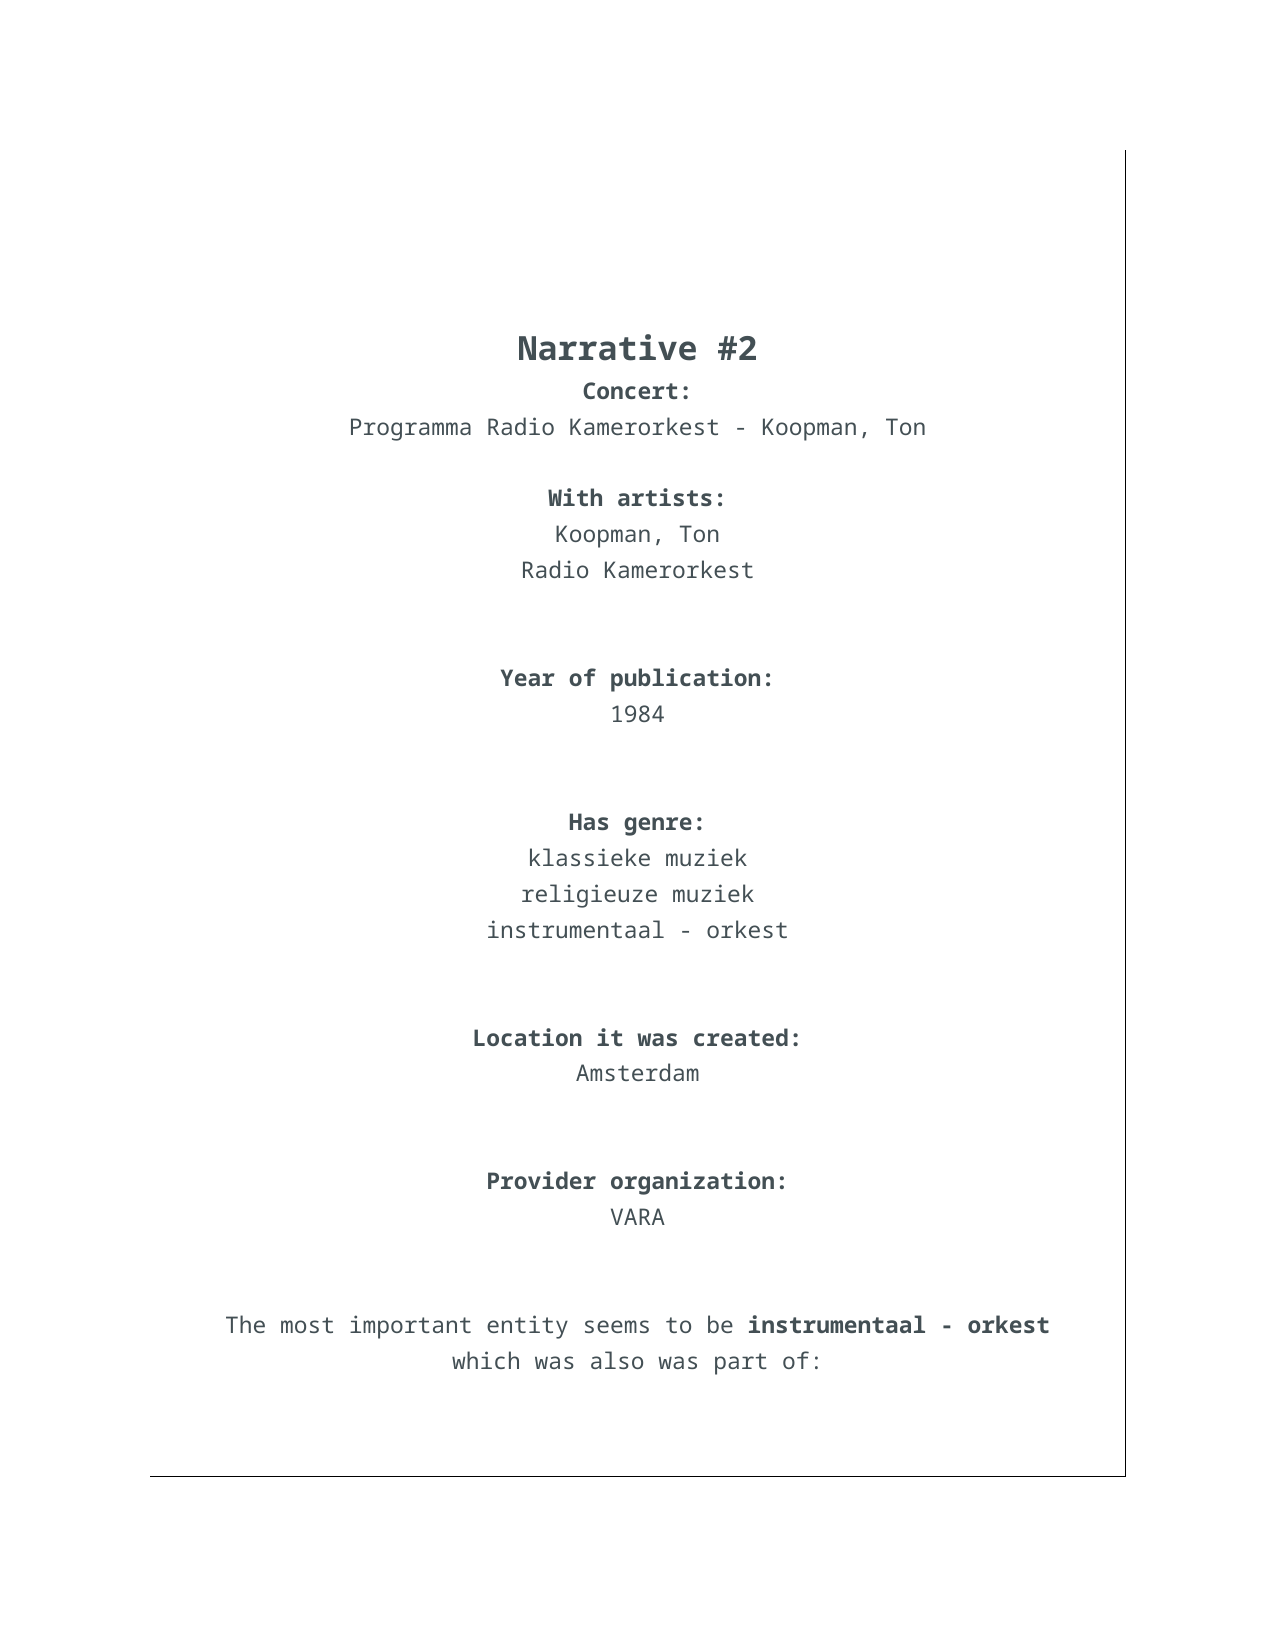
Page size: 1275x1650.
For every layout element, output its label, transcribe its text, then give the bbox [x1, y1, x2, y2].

text Narrative #2 Concert: Programma Radio Kamerorkest - Koopman, Ton With artists: Koopman, Ton Radio Kamerorkest Year of publication: 1984 Has genre: klassieke muziek religieuze muziek instrumentaal - orkest Location it was created: Amsterdam Provider organization: VARA The most important entity seems to be instrumentaal - orkest which was also was part of: [150, 150, 1125, 1476]
